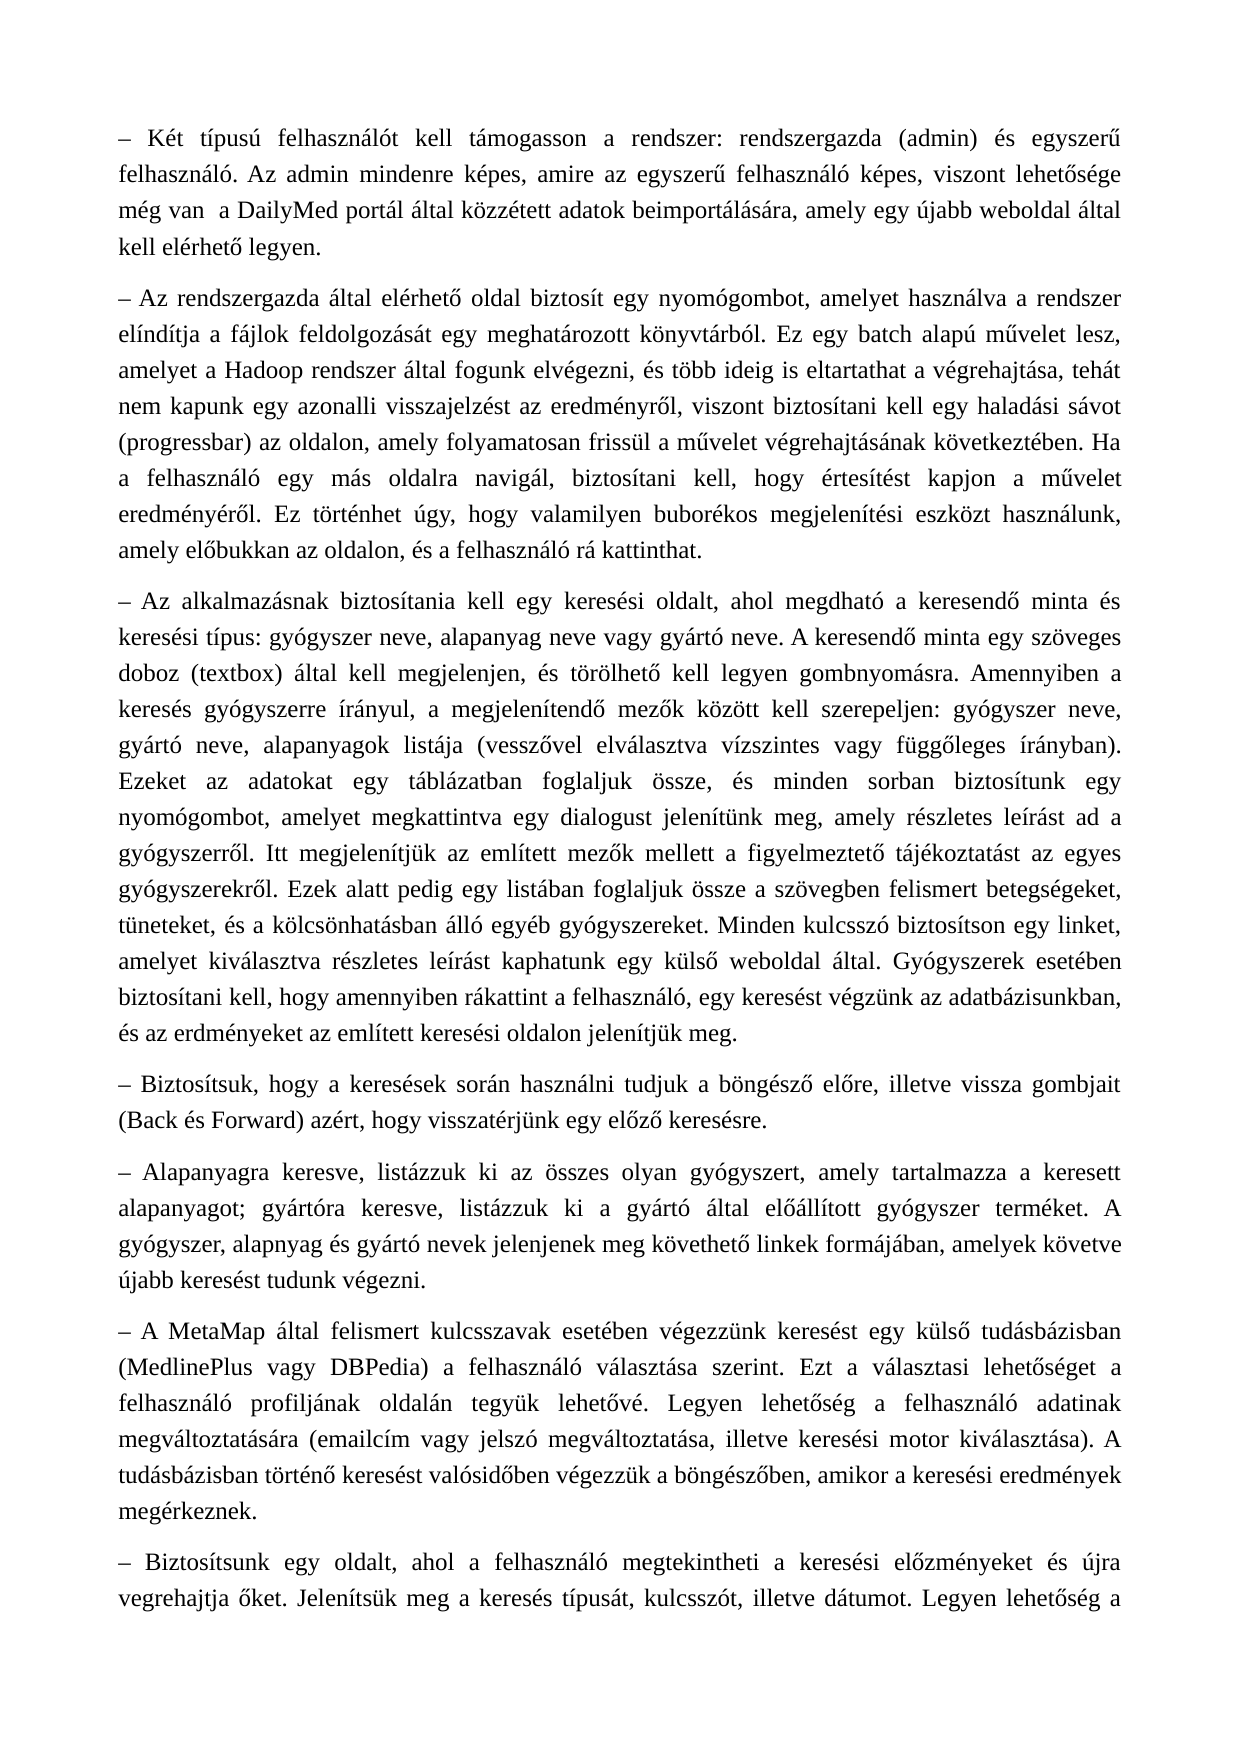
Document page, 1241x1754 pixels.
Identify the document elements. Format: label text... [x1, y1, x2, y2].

text – Az alkalmazásnak biztosítania kell egy keresési oldalt, ahol megdható a keresendő minta és keresési típus: gyógyszer neve, alapanyag neve vagy gyártó neve. A keresendő minta egy szöveges doboz (textbox) által kell megjelenjen, és törölhető kell legyen gombnyomásra. Amennyiben a keresés gyógyszerre írányul, a megjelenítendő mezők között kell szerepeljen: gyógyszer neve, gyártó neve, alapanyagok listája (vesszővel elválasztva vízszintes vagy függőleges írányban). Ezeket az adatokat egy táblázatban foglaljuk össze, és minden sorban biztosítunk egy nyomógombot, amelyet megkattintva egy dialogust jelenítünk meg, amely részletes leírást ad a gyógyszerről. Itt megjelenítjük az említett mezők mellett a figyelmeztető tájékoztatást az egyes gyógyszerekről. Ezek alatt pedig egy listában foglaljuk össze a szövegben felismert betegségeket, tüneteket, és a kölcsönhatásban álló egyéb gyógyszereket. Minden kulcsszó biztosítson egy linket, amelyet kiválasztva részletes leírást kaphatunk egy külső weboldal által. Gyógyszerek esetében biztosítani kell, hogy amennyiben rákattint a felhasználó, egy keresést végzünk az adatbázisunkban, és az erdményeket az említett keresési oldalon jelenítjük meg. [118, 581, 1122, 1049]
text – Az rendszergazda által elérhető oldal biztosít egy nyomógombot, amelyet használva a rendszer elíndítja a fájlok feldolgozását egy meghatározott könyvtárból. Ez egy batch alapú művelet lesz, amelyet a Hadoop rendszer által fogunk elvégezni, és több ideig is eltartathat a végrehajtása, tehát nem kapunk egy azonalli visszajelzést az eredményről, viszont biztosítani kell egy haladási sávot (progressbar) az oldalon, amely folyamatosan frissül a művelet végrehajtásának következtében. Ha a felhasználó egy más oldalra navigál, biztosítani kell, hogy értesítést kapjon a művelet eredményéről. Ez történhet úgy, hogy valamilyen buborékos megjelenítési eszközt használunk, amely előbukkan az oldalon, és a felhasználó rá kattinthat. [118, 277, 1122, 566]
text – Alapanyagra keresve, listázzuk ki az összes olyan gyógyszert, amely tartalmazza a keresett alapanyagot; gyártóra keresve, listázzuk ki a gyártó által előállított gyógyszer terméket. A gyógyszer, alapnyag és gyártó nevek jelenjenek meg követhető linkek formájában, amelyek követve újabb keresést tudunk végezni. [118, 1151, 1122, 1295]
text – A MetaMap által felismert kulcsszavak esetében végezzünk keresést egy külső tudásbázisban (MedlinePlus vagy DBPedia) a felhasználó választása szerint. Ezt a választasi lehetőséget a felhasználó profiljának oldalán tegyük lehetővé. Legyen lehetőség a felhasználó adatinak megváltoztatására (emailcím vagy jelszó megváltoztatása, illetve keresési motor kiválasztása). A tudásbázisban történő keresést valósidőben végezzük a böngészőben, amikor a keresési eredmények megérkeznek. [118, 1310, 1122, 1527]
text – Biztosítsuk, hogy a keresések során használni tudjuk a böngésző előre, illetve vissza gombjait (Back és Forward) azért, hogy visszatérjünk egy előző keresésre. [118, 1064, 1122, 1136]
text – Két típusú felhasználót kell támogasson a rendszer: rendszergazda (admin) és egyszerű felhasználó. Az admin mindenre képes, amire az egyszerű felhasználó képes, viszont lehetősége még van a DailyMed portál által közzétett adatok beimportálására, amely egy újabb weboldal által kell elérhető legyen. [118, 118, 1122, 262]
text – Biztosítsunk egy oldalt, ahol a felhasználó megtekintheti a keresési előzményeket és újra vegrehajtja őket. Jelenítsük meg a keresés típusát, kulcsszót, illetve dátumot. Legyen lehetőség a [118, 1542, 1122, 1614]
